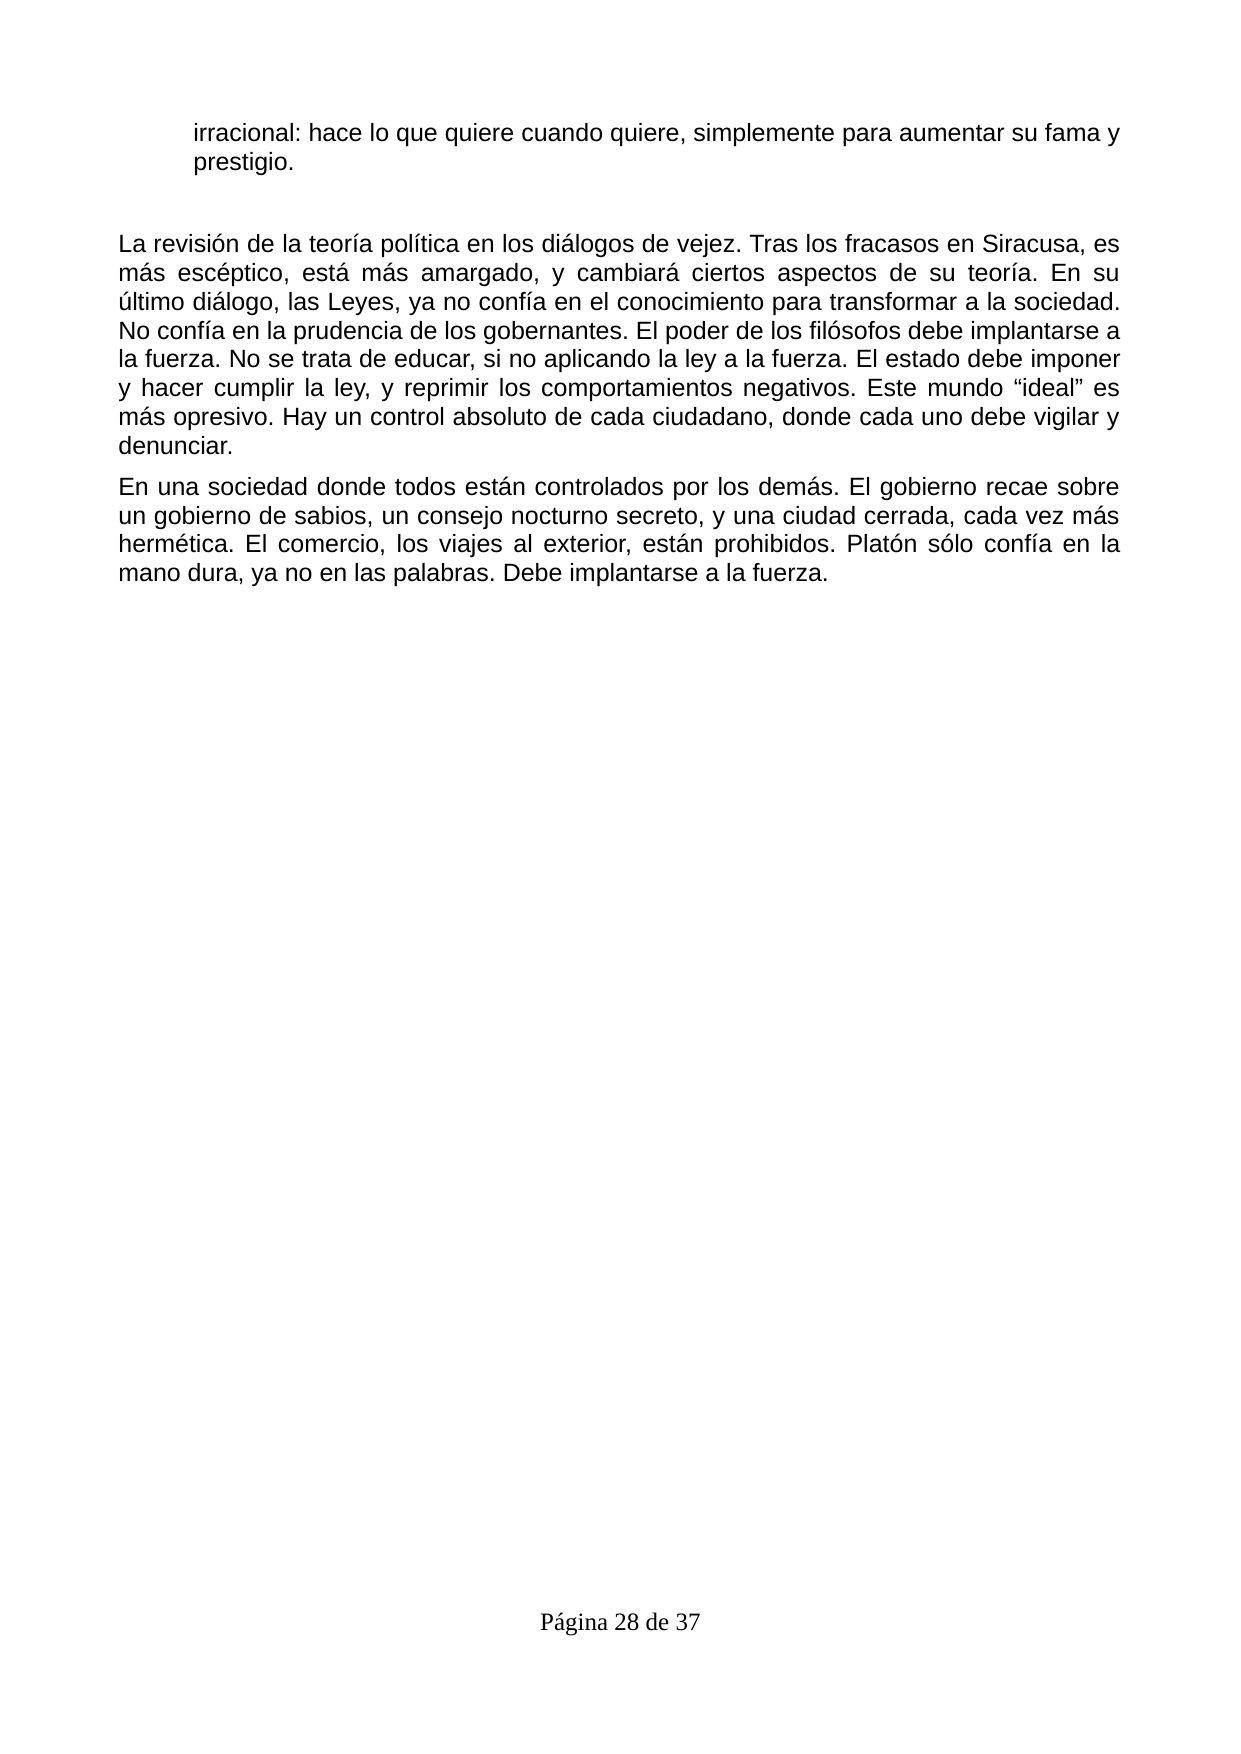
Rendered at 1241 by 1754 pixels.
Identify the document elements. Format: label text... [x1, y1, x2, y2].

text La revisión de la teoría política en los diálogos de vejez. Tras los fracasos en Siracusa, es más escéptico, está más amargado, y cambiará ciertos aspectos de su teoría. En su último diálogo, las Leyes, ya no confía en el conocimiento para transformar a la sociedad. No confía en la prudencia de los gobernantes. El poder de los filósofos debe implantarse a la fuerza. No se trata de educar, si no aplicando la ley a la fuerza. El estado debe imponer y hacer cumplir la ley, y reprimir los comportamientos negativos. Este mundo “ideal” es más opresivo. Hay un control absoluto de cada ciudadano, donde cada uno debe vigilar y denunciar. [118, 229, 1122, 459]
text En una sociedad donde todos están controlados por los demás. El gobierno recae sobre un gobierno de sabios, un consejo nocturno secreto, y una ciudad cerrada, cada vez más hermética. El comercio, los viajes al exterior, están prohibidos. Platón sólo confía en la mano dura, ya no en las palabras. Debe implantarse a la fuerza. [118, 472, 1122, 587]
list irracional: hace lo que quiere cuando quiere, simplemente para aumentar su fama y prestigio. [156, 118, 1122, 176]
